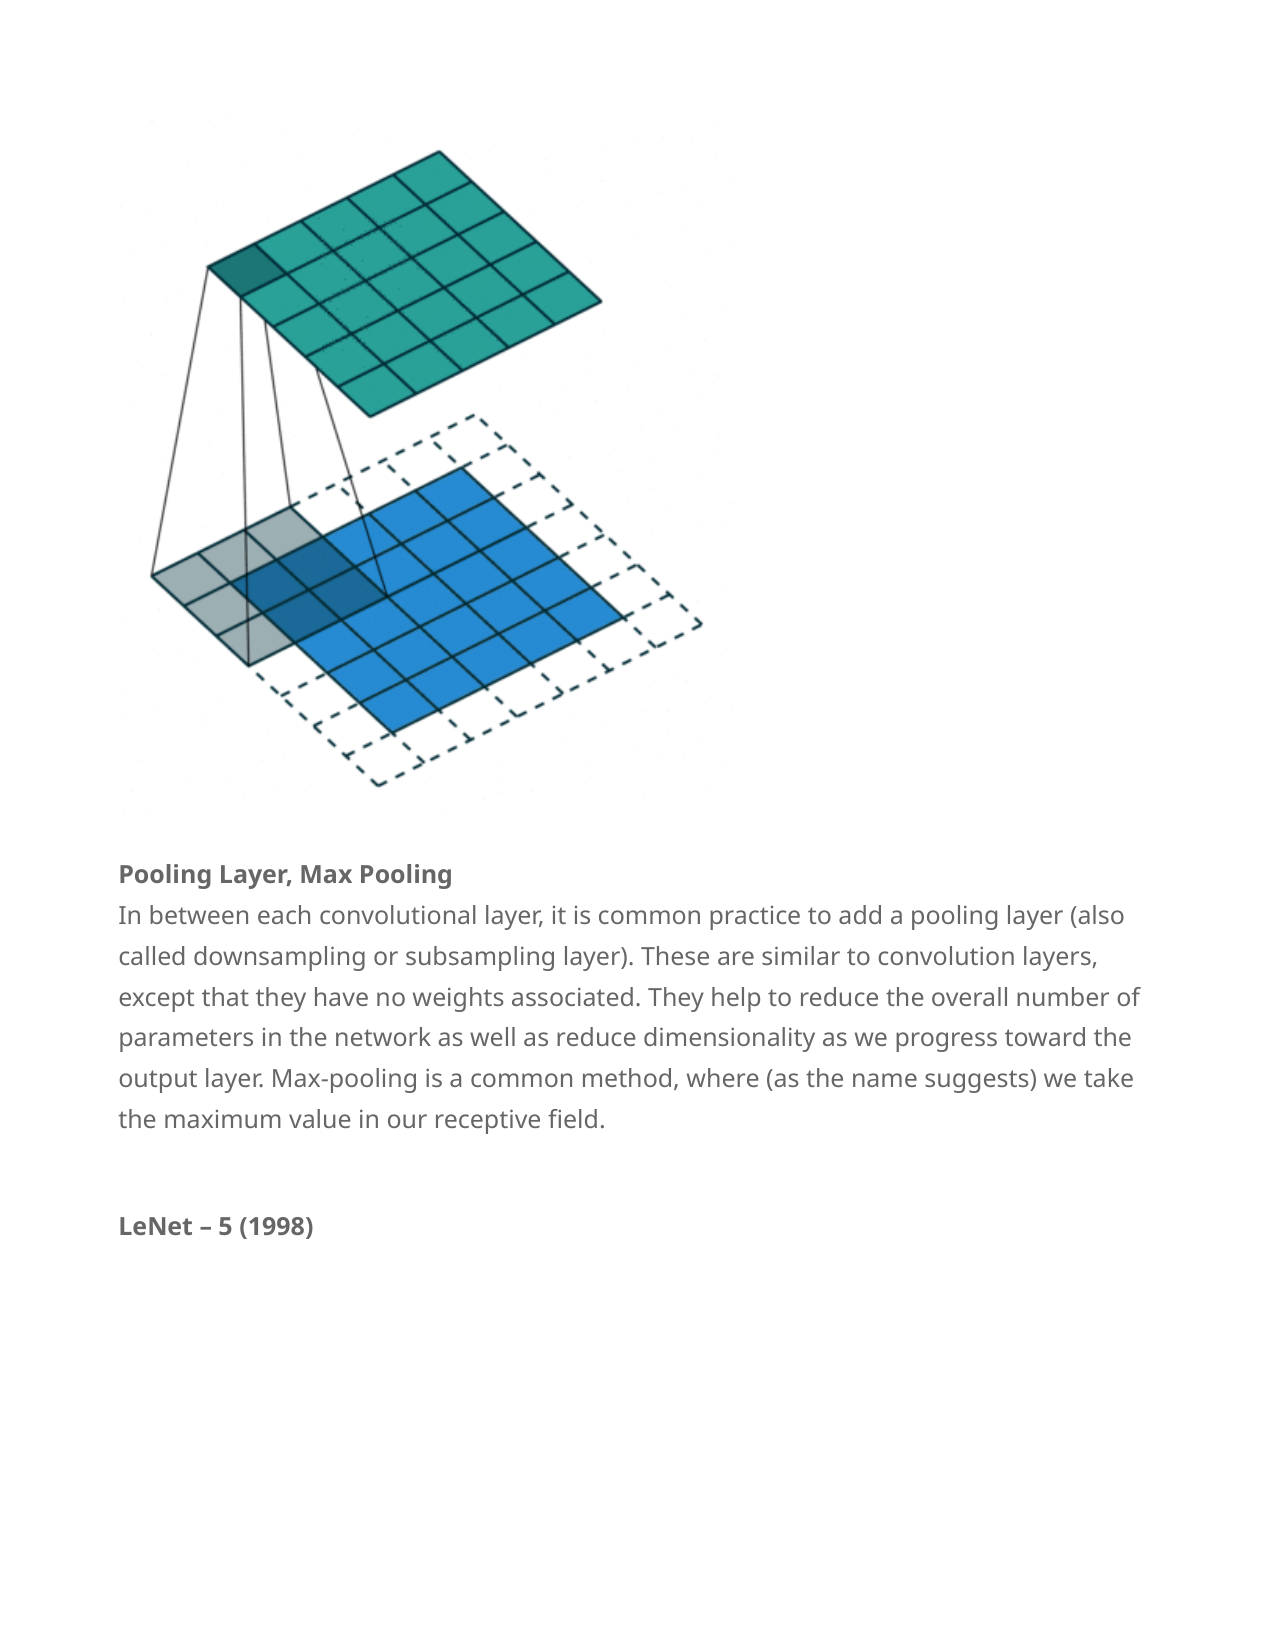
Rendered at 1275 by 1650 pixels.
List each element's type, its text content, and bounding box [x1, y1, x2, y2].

text LeNet – 5 (1998) [118, 1208, 1157, 1242]
text Pooling Layer, Max Pooling [118, 857, 1157, 891]
picture [118, 118, 736, 820]
text In between each convolutional layer, it is common practice to add a pooling layer (also called downsampling or subsampling layer). These are similar to convolution layers, except that they have no weights associated. They help to reduce the overall number of parameters in the network as well as reduce dimensionality as we progress toward the output layer. Max-pooling is a common method, where (as the name suggests) we take the maximum value in our receptive field. [118, 897, 1157, 1136]
